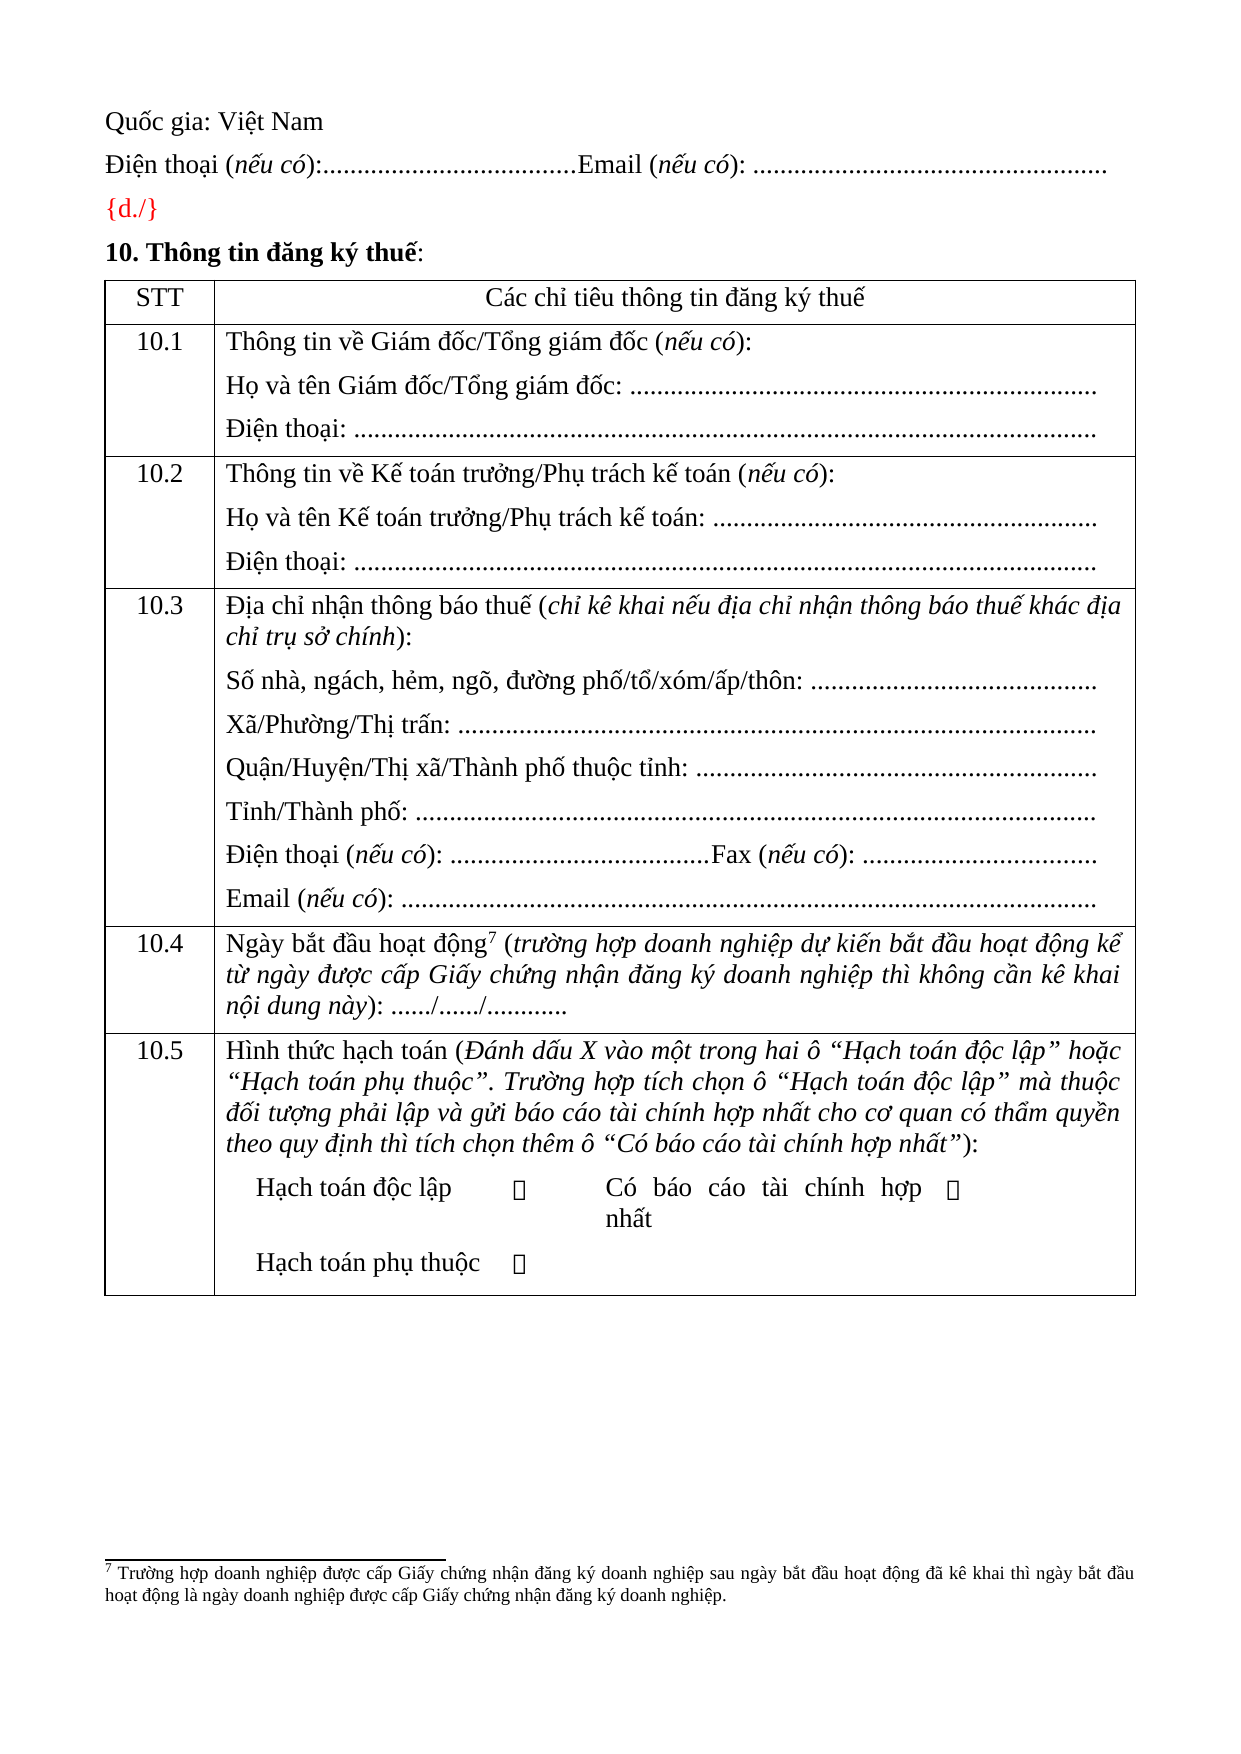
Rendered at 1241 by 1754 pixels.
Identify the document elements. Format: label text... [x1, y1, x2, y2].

table_header Có báo cáo tài chính hợp nhất [594, 1171, 934, 1246]
table_cell Thông tin về Kế toán trưởng/Phụ trách kế toán (nếu có): Họ và tên Kế toán trưởng/Phụ trách kế toán: Điện thoại: [215, 457, 1135, 588]
table_header Hạch toán độc lập [244, 1171, 500, 1246]
table_cell [594, 1246, 934, 1295]
table_cell 10.2 [106, 457, 214, 588]
text Điện thoại (nếu có): Email (nếu có): [105, 149, 1136, 180]
table_cell [934, 1246, 1009, 1295]
table_cell 10.5 [106, 1034, 214, 1295]
table_header  [500, 1171, 594, 1246]
text Quốc gia: Việt Nam [105, 105, 1136, 136]
table_header  [934, 1171, 1009, 1246]
table_cell 10.1 [106, 325, 214, 456]
table_cell 10.4 [106, 927, 214, 1033]
table_header Các chỉ tiêu thông tin đăng ký thuế [215, 281, 1135, 324]
table_cell 10.3 [106, 589, 214, 926]
table_header STT [106, 281, 214, 324]
table_cell Hạch toán phụ thuộc [244, 1246, 500, 1295]
text {d./} [105, 192, 1136, 223]
table_cell Địa chỉ nhận thông báo thuế (chỉ kê khai nếu địa chỉ nhận thông báo thuế khác địa chỉ trụ sở chính): Số nhà, ngách, hẻm, ngõ, đường phố/tổ/xóm/ấp/thôn: Xã/Phường/Thị trấn: Quận/Huyện/Thị xã/Thành phố thuộc tỉnh: Tỉnh/Thành phố: Điện thoại (nếu có): Fax (nếu có): Email (nếu có): [215, 589, 1135, 926]
table_cell Hình thức hạch toán (Đánh dấu X vào một trong hai ô “Hạch toán độc lập” hoặc “Hạch toán phụ thuộc”. Trường hợp tích chọn ô “Hạch toán độc lập” mà thuộc đối tượng phải lập và gửi báo cáo tài chính hợp nhất cho cơ quan có thẩm quyền theo quy định thì tích chọn thêm ô “Có báo cáo tài chính hợp nhất”): [215, 1034, 1135, 1295]
table_cell Thông tin về Giám đốc/Tổng giám đốc (nếu có): Họ và tên Giám đốc/Tổng giám đốc: Điện thoại: [215, 325, 1135, 456]
table_cell  [500, 1246, 594, 1295]
table_cell Ngày bắt đầu hoạt động (trường hợp doanh nghiệp dự kiến bắt đầu hoạt động kể từ ngày được cấp Giấy chứng nhận đăng ký doanh nghiệp thì không cần kê khai nội dung này): ....../....../............ [215, 927, 1135, 1033]
text 10. Thông tin đăng ký thuế: [105, 236, 1136, 267]
